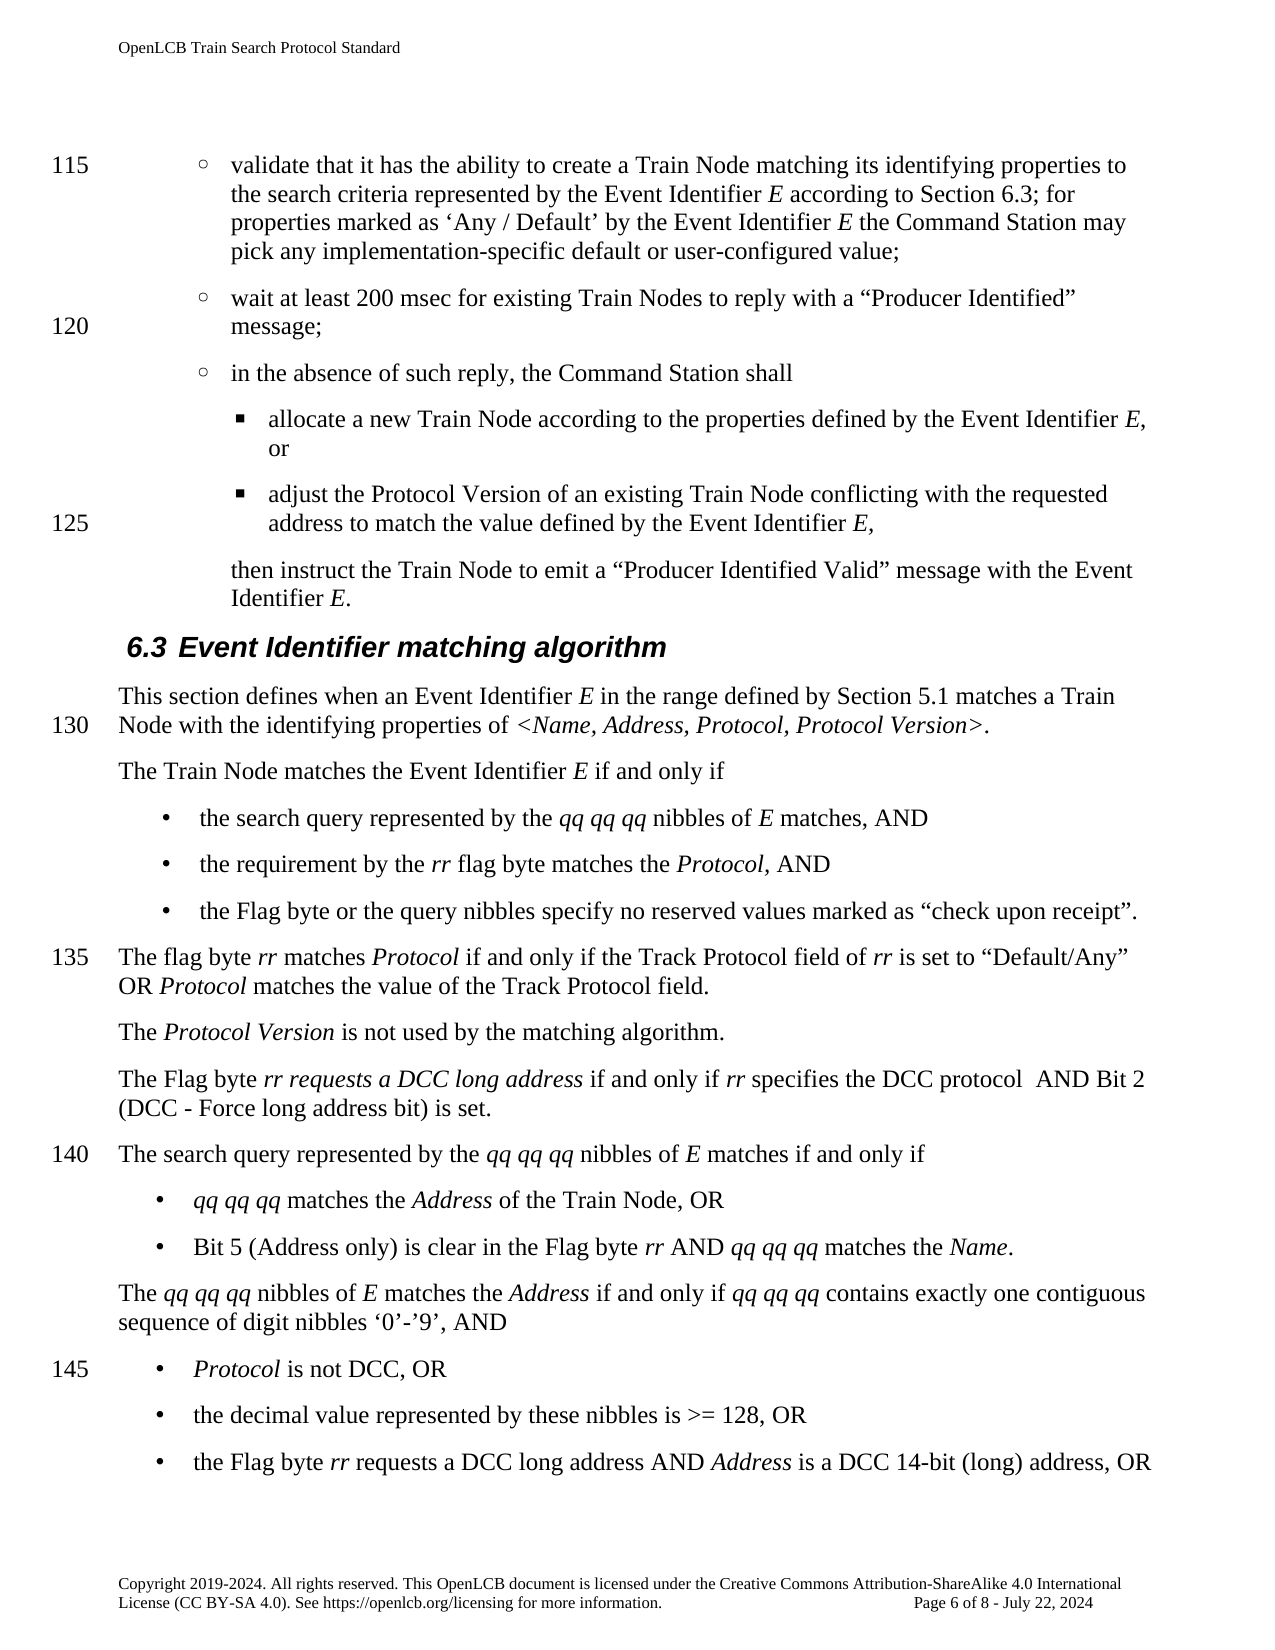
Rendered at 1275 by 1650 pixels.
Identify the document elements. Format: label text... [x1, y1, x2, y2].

text then instruct the Train Node to emit a “Producer Identified Valid” message with the Event Identifier E. [231, 555, 1157, 612]
list wait at least 200 msec for existing Train Nodes to reply with a “Producer Identified” message; [193, 283, 1157, 340]
text The flag byte rr matches Protocol if and only if the Track Protocol field of rr is set to “Default/Any” OR Protocol matches the value of the Track Protocol field. [118, 942, 1157, 1000]
list the search query represented by the qq qq qq nibbles of E matches, AND [162, 803, 1157, 832]
list adjust the Protocol Version of an existing Train Node conflicting with the requested address to match the value defined by the Event Identifier E, [231, 479, 1157, 537]
list qq qq qq matches the Address of the Train Node, OR [156, 1186, 1157, 1214]
subtitle Event Identifier matching algorithm [118, 630, 1157, 663]
list Bit 5 (Address only) is clear in the Flag byte rr AND qq qq qq matches the Name. [156, 1232, 1157, 1261]
list the decimal value represented by these nibbles is >= 128, OR [156, 1400, 1157, 1429]
text The Protocol Version is not used by the matching algorithm. [118, 1017, 1157, 1046]
text This section defines when an Event Identifier E in the range defined by Section 5.1 matches a Train Node with the identifying properties of <Name, Address, Protocol, Protocol Version>. [118, 681, 1157, 739]
list validate that it has the ability to create a Train Node matching its identifying properties to the search criteria represented by the Event Identifier E according to Section 6.3; for properties marked as ‘Any / Default’ by the Event Identifier E the Command Station may pick any implementation-specific default or user-configured value; [193, 150, 1157, 265]
list allocate a new Train Node according to the properties defined by the Event Identifier E, or [231, 404, 1157, 462]
list the Flag byte rr requests a DCC long address AND Address is a DCC 14-bit (long) address, OR [156, 1447, 1157, 1475]
list the requirement by the rr flag byte matches the Protocol, AND [162, 849, 1157, 878]
list Protocol is not DCC, OR [156, 1354, 1157, 1382]
text The qq qq qq nibbles of E matches the Address if and only if qq qq qq contains exactly one contiguous sequence of digit nibbles ‘0’-’9’, AND [118, 1278, 1157, 1336]
text The Flag byte rr requests a DCC long address if and only if rr specifies the DCC protocol AND Bit 2 (DCC - Force long address bit) is set. [118, 1064, 1157, 1121]
list the Flag byte or the query nibbles specify no reserved values marked as “check upon receipt”. [162, 896, 1157, 924]
list in the absence of such reply, the Command Station shall [193, 358, 1157, 387]
text The Train Node matches the Event Identifier E if and only if [118, 756, 1157, 785]
text The search query represented by the qq qq qq nibbles of E matches if and only if [118, 1139, 1157, 1168]
